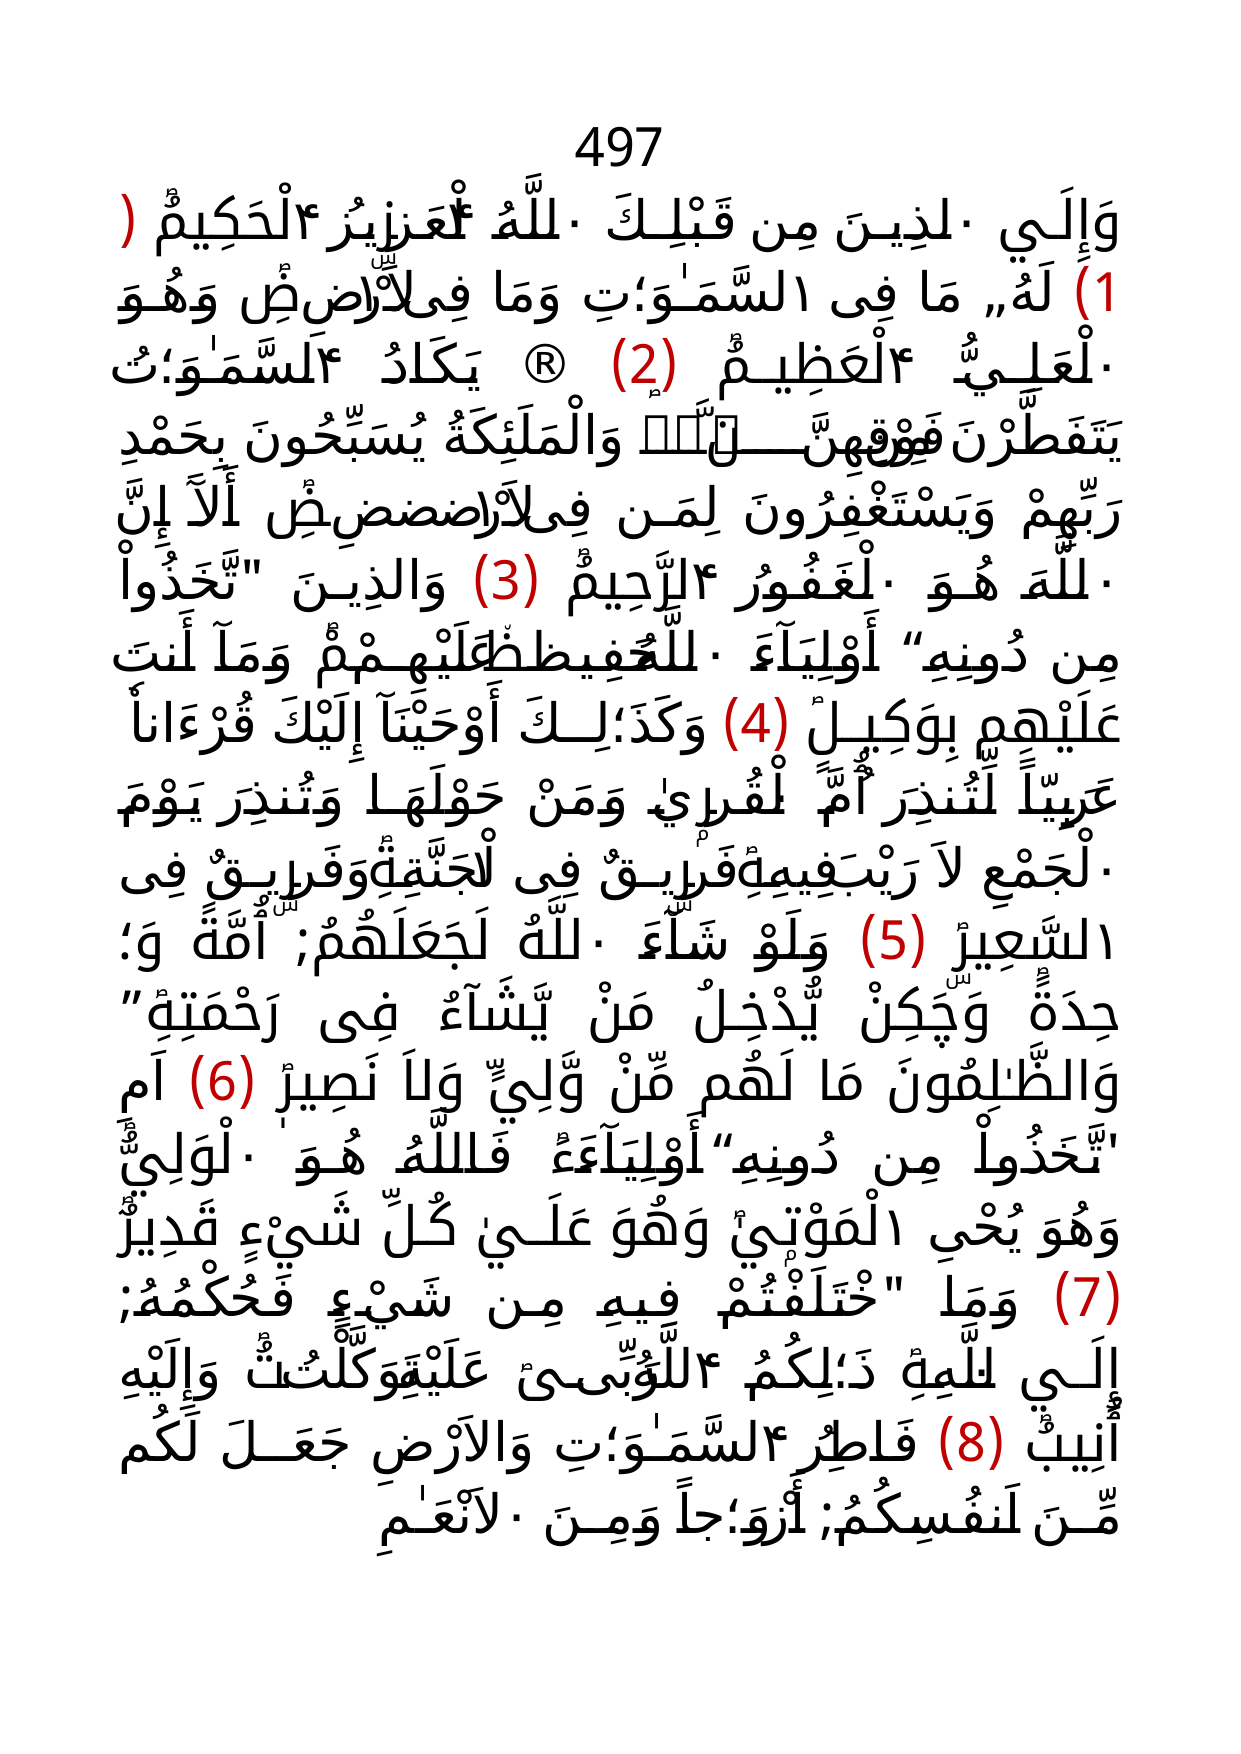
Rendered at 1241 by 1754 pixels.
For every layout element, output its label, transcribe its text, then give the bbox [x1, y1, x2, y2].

text 497 [118, 118, 1122, 189]
text وَإِلَـي ۰لذِيـنَ مِن قَبْلِــكَ ۰للَّهُ ۴لْعَزۣيزُ ۴لْحَكِيمُؐ (1) لَهُ„ مَا فِى ۱لسَّمَـٰوَ؛تِ وَمَا فِى ۱لاَرْضِؐ وَهُوَ ۰لْعَلِــيُّ ۴لْعَظِيــمُؐ (2) ® يَكَادُ ۴لسَّمَـٰوَ؛تُ يَتَفَطَّرْنَ مِن فَوْقِهِنَّؐ وَالْمَلَئِكَةُ يُسَبِّحُونَ بِحَمْدِ رَبِّهِمْ وَيَسْتَغْفِرُونَ لِمَـن فِى ۱لاَرْضضضِؐ أَلآَ إِنَّ ۰للَّهَ هُوَ ۰لْغَفُورُ ۴لرَّحِيمُؐ (3) وَالذِيـنَ "تَّخَذُواْ مِن دُونِهِ“ أَوْلِيَآءَ ۰للَّهُ حَفِيظ٘ عَلَيْهِمْؐ وَمَآ أَنتَ عَلَيْهِم بِوَكِيــلٍؐ (4) وَكَذَ؛لِــكَ أَوْحَيْنَآ إِلَيْكَ قُرْءَاناٗ عَرَبِيّاً لِّتُنذِرَ ٱُمَّ ۰لْقُرۭيٰ وَمَنْ حَوْلَهَا وَتُنذِرَ يَوْمَ ۰لْجَمْعِ لاَ رَيْبَ فِيهِؐ فَرۣيـقٌ فِى ۱لْجَنَّةِؐ وَفَرۣيـقٌ فِى ۱لسَّعِيرۣؐ (5) وَلَوْ شَآءَ ۰للَّهُ لَجَعَلَهُمُ; ٱُمَّةً وَ؛حِدَةًؐ وَچَكِنْ يُّدْخِـلُ مَنْ يَّشَآءُ فِى رَحْمَتِهِؐ” وَالظَّـٰلِمُونَ مَا لَهُم مِّنْ وَّلِيٍّ وَلاَ نَصِيرٖؐ (6) اَمِ 'تَّخَذُواْ مِن دُونِهِ“ أَوْلِيَآءَؐ فَاللَّهُ هُوَ ۰لْوَلِيُّؐ وَهُوَ يُحْىِ ۱لْمَوْتۭيٰؐ وَهُوَ عَلَــيٰ كُـلِّ شَيْءٍ قَدِيرٌؐ (7) وَمَا "خْتَلَفْتُمْ فِيهِ مِـن شَيْءٍ فَحُكْمُهُ; إِلَــي ۰للَّهِؐ ذَ؛لِكُمُ ۴للَّهُ رَبِّىؐ عَلَيْهِ تَوَكَّلْتُؐ وَإِلَيْهِ ٱُنِيبُؐ (8) فَاطِرُ ۴لسَّمَـٰوَ؛تِ وَالاَرْضِ جَعَــلَ لَكُم مِّــنَ اَنفُسِكُمُ; أَزْوَ؛جاً وَمِــنَ ۰لاَنْعَـٰمِ [118, 189, 1122, 1555]
